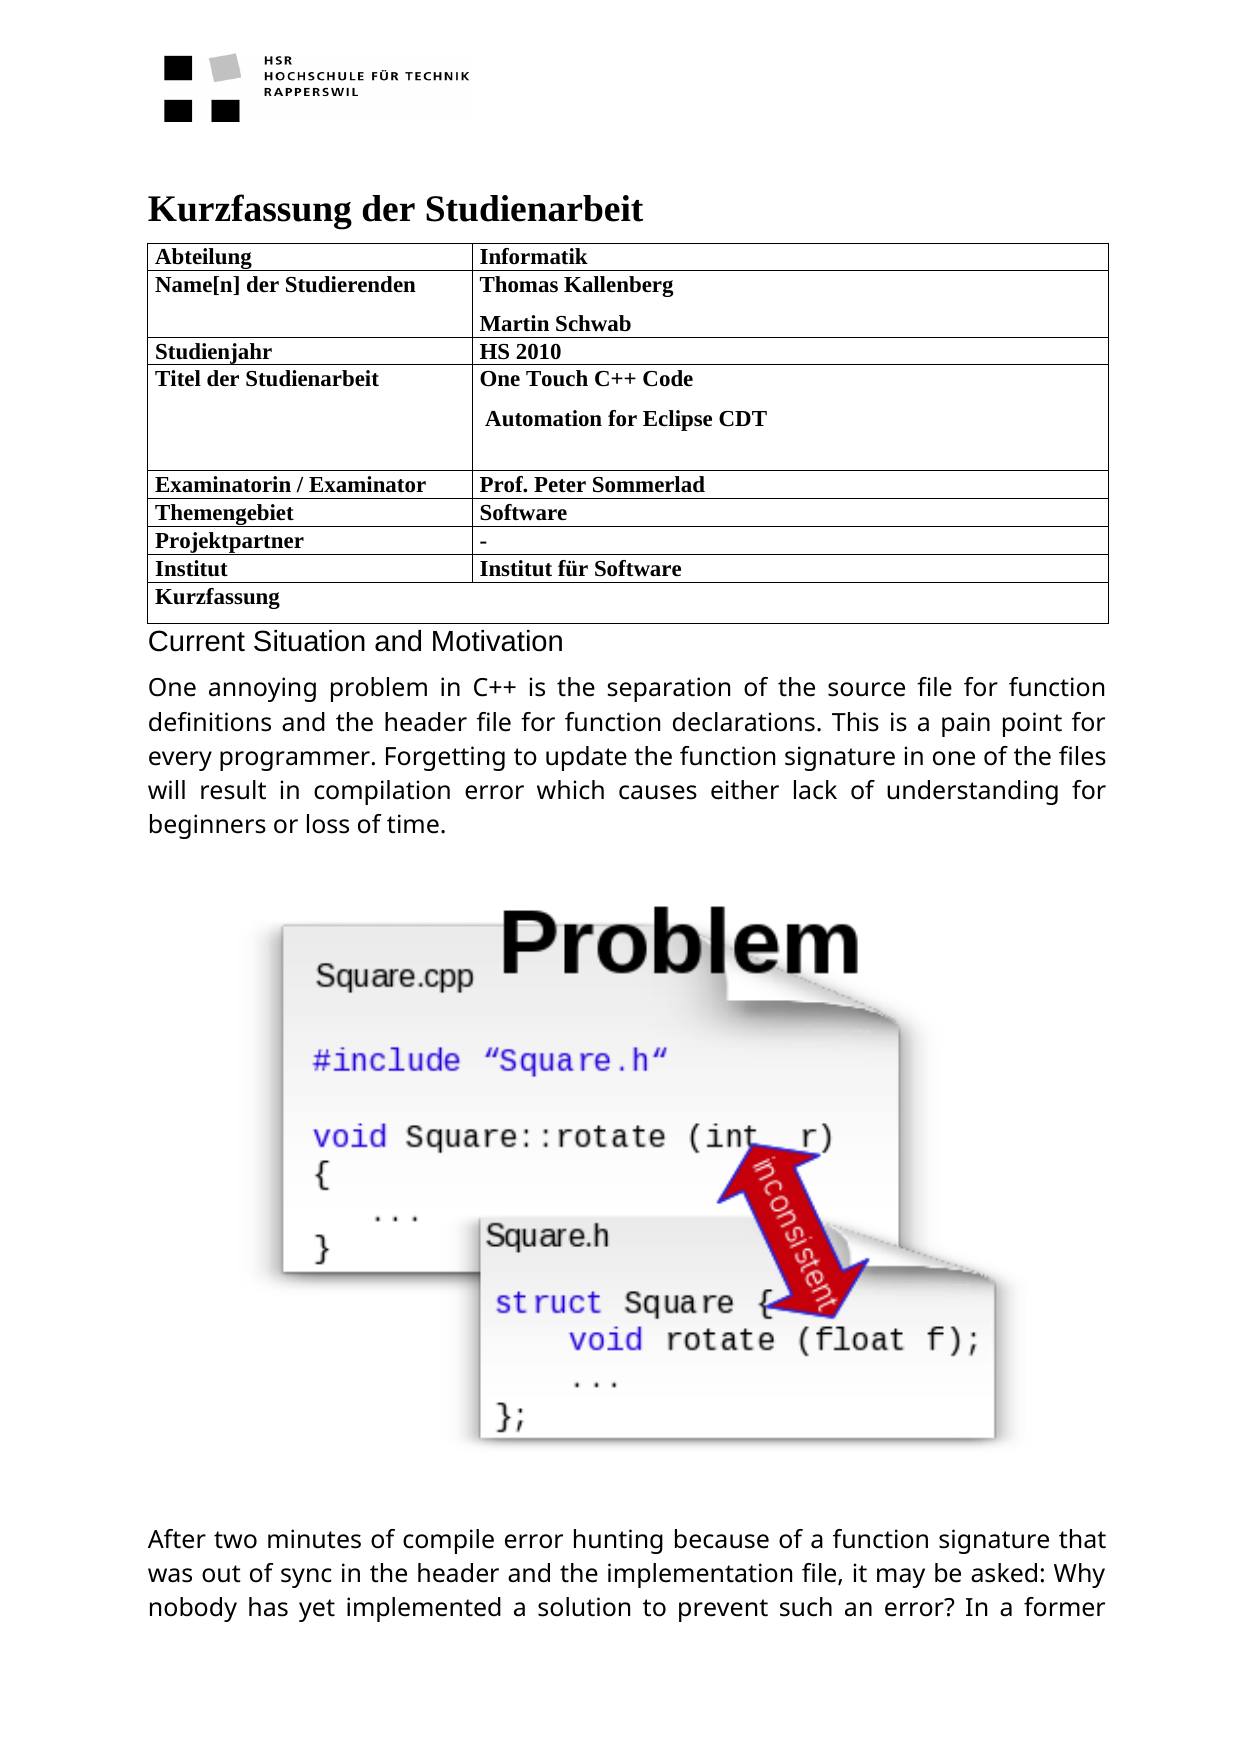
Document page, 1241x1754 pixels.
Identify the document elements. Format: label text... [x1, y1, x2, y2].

table_cell HS 2010 [473, 338, 1108, 364]
table_cell Institut für Software [473, 555, 1108, 582]
subtitle Current Situation and Motivation [148, 624, 1107, 658]
table_header Abteilung [148, 244, 472, 270]
table_cell One Touch C++ Code Automation for Eclipse CDT [473, 365, 1108, 470]
table_header Informatik [473, 244, 1108, 270]
table_cell Thomas Kallenberg Martin Schwab [473, 271, 1108, 337]
table_cell Examinatorin / Examinator [148, 471, 472, 498]
table_cell Name[n] der Studierenden [148, 271, 472, 337]
table_cell Institut [148, 555, 472, 582]
text After two minutes of compile error hunting because of a function signature that was out of sync in the header and the implementation file, it may be asked: Why nobody has yet implemented a solution to prevent such an error? In a former [148, 1522, 1107, 1624]
table_cell Kurzfassung [148, 583, 1108, 623]
picture [164, 53, 476, 122]
table_cell - [473, 527, 1108, 554]
text One annoying problem in C++ is the separation of the source file for function definitions and the header file for function declarations. This is a pain point for every programmer. Forgetting to update the function signature in one of the files will result in compilation error which causes either lack of understanding for beginners or loss of time. [148, 670, 1107, 840]
table_cell Software [473, 499, 1108, 526]
subtitle Kurzfassung der Studienarbeit [148, 187, 1107, 230]
picture [147, 874, 1108, 1454]
table_cell Titel der Studienarbeit [148, 365, 472, 470]
table_cell Themengebiet [148, 499, 472, 526]
table_cell Studienjahr [148, 338, 472, 364]
table_cell Prof. Peter Sommerlad [473, 471, 1108, 498]
table_cell Projektpartner [148, 527, 472, 554]
